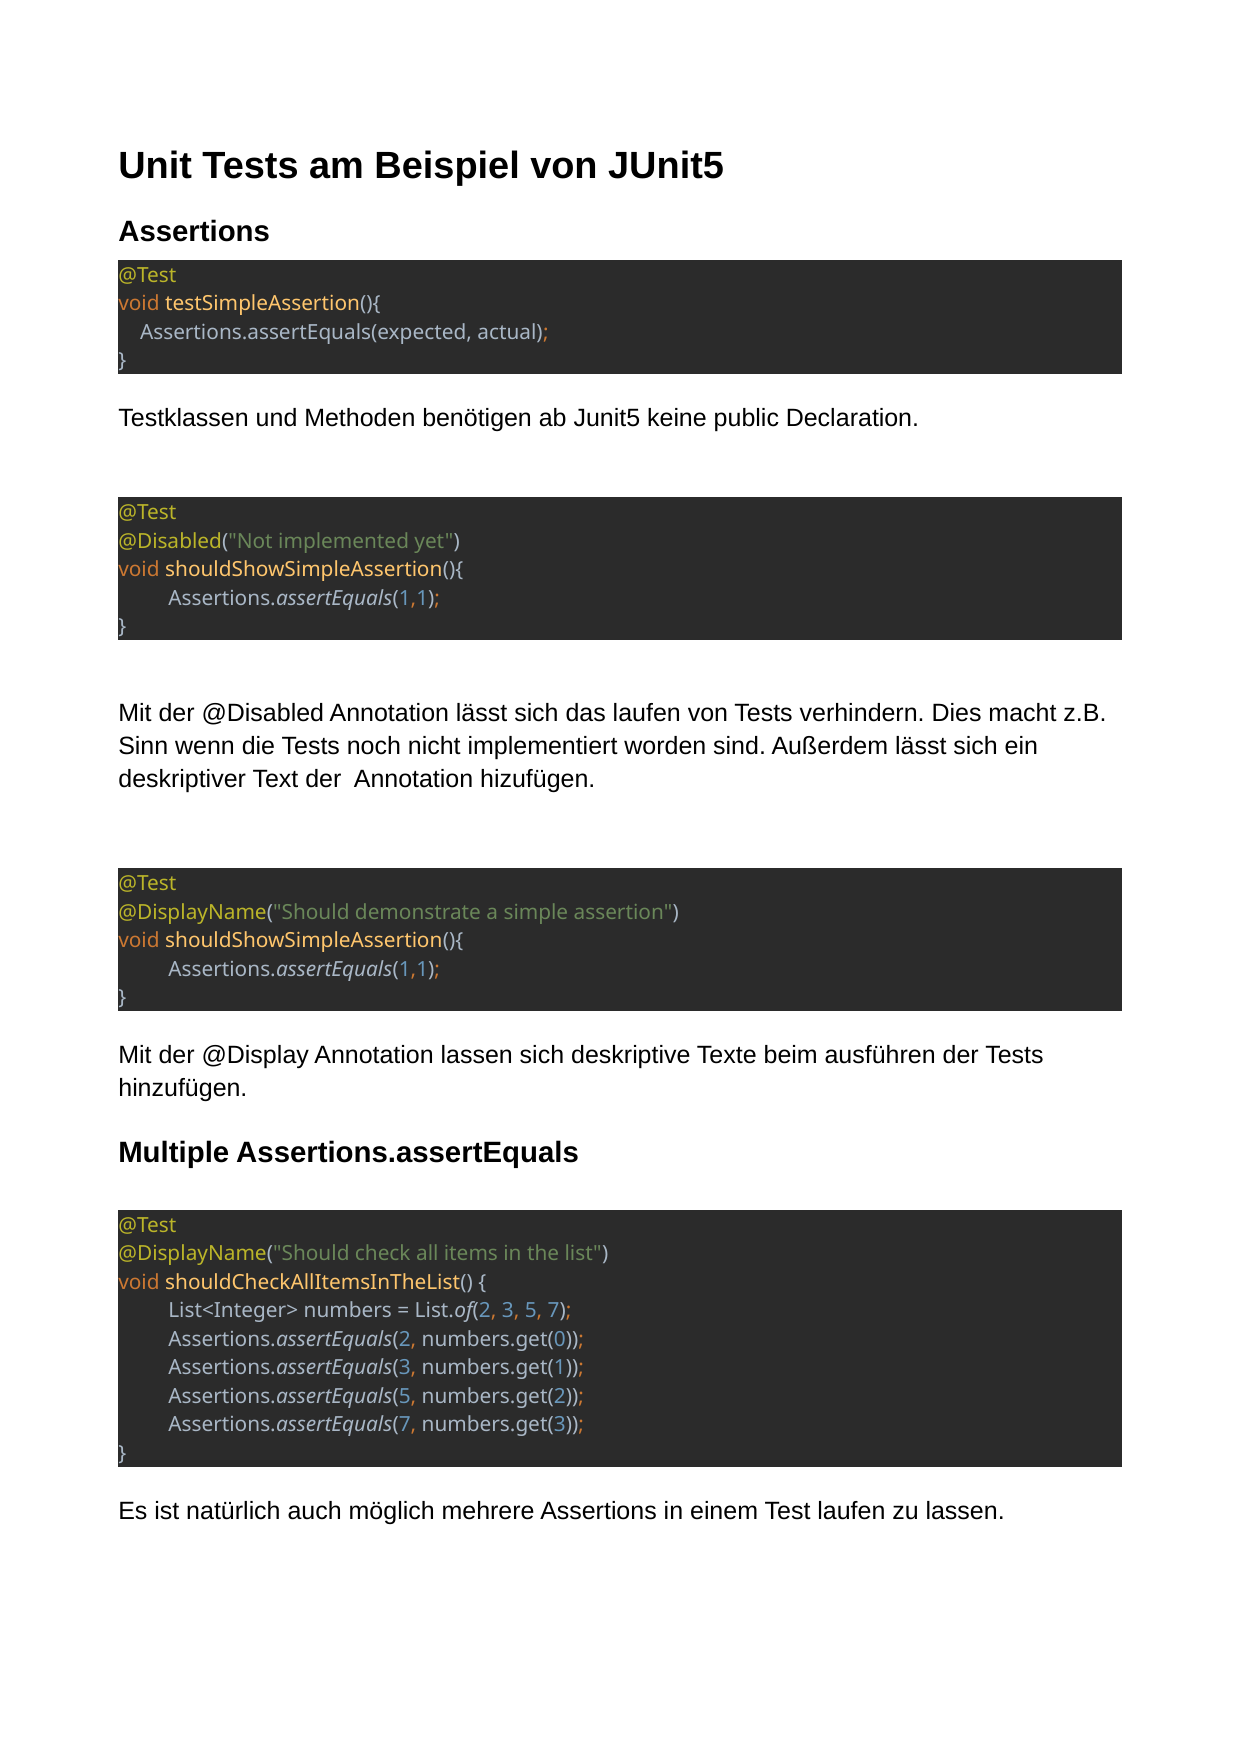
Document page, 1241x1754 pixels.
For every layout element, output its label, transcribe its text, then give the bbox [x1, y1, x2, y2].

text Assertions.assertEquals(1,1); [118, 583, 1122, 611]
text @Test void testSimpleAssertion(){ Assertions.assertEquals(expected, actual); } [118, 260, 1122, 374]
subtitle Multiple Assertions.assertEquals [118, 1135, 1122, 1169]
text Es ist natürlich auch möglich mehrere Assertions in einem Test laufen zu lassen. [118, 1496, 1122, 1525]
text @DisplayName("Should check all items in the list") [118, 1238, 1122, 1267]
text } [118, 611, 1122, 640]
text Assertions.assertEquals(2, numbers.get(0)); [118, 1324, 1122, 1352]
text @Disabled("Not implemented yet") [118, 526, 1122, 554]
text Assertions.assertEquals(5, numbers.get(2)); [118, 1381, 1122, 1409]
text void shouldShowSimpleAssertion(){ [118, 925, 1122, 954]
text @Test [118, 868, 1122, 897]
text void shouldShowSimpleAssertion(){ [118, 554, 1122, 583]
text Mit der @Display Annotation lassen sich deskriptive Texte beim ausführen der Tests hinzufügen. [118, 1040, 1122, 1102]
text @Test [118, 1210, 1122, 1238]
text Testklassen und Methoden benötigen ab Junit5 keine public Declaration. [118, 403, 1122, 431]
text List<Integer> numbers = List.of(2, 3, 5, 7); [118, 1295, 1122, 1324]
text } [118, 982, 1122, 1011]
text Assertions.assertEquals(7, numbers.get(3)); [118, 1409, 1122, 1438]
text @DisplayName("Should demonstrate a simple assertion") [118, 897, 1122, 925]
text } [118, 1438, 1122, 1467]
text Assertions.assertEquals(3, numbers.get(1)); [118, 1352, 1122, 1381]
text Assertions.assertEquals(1,1); [118, 954, 1122, 982]
text Mit der @Disabled Annotation lässt sich das laufen von Tests verhindern. Dies macht z.B. Sinn wenn die Tests noch nicht implementiert worden sind. Außerdem lässt sich ein deskriptiver Text der Annotation hizufügen. [118, 698, 1122, 792]
subtitle Assertions [118, 214, 1122, 248]
subtitle Unit Tests am Beispiel von JUnit5 [118, 143, 1122, 187]
text void shouldCheckAllItemsInTheList() { [118, 1267, 1122, 1295]
text @Test [118, 497, 1122, 526]
